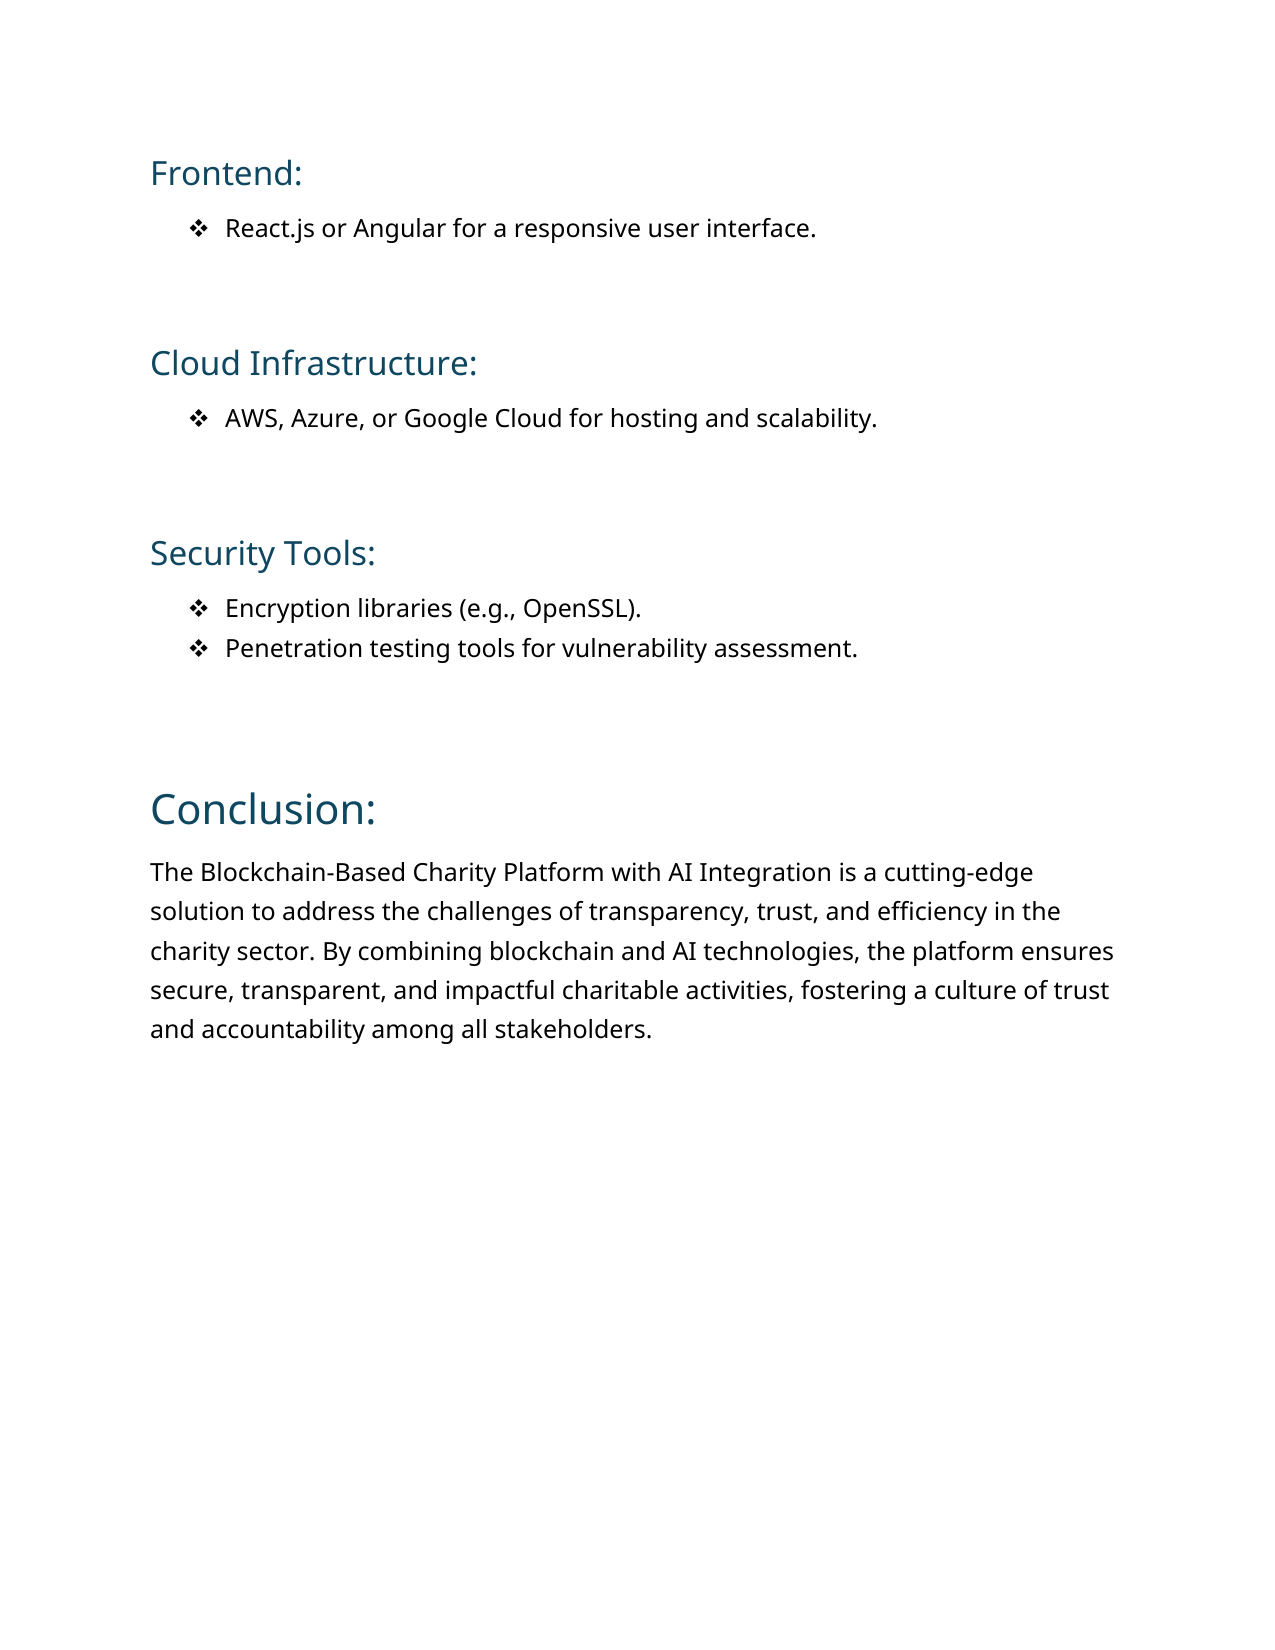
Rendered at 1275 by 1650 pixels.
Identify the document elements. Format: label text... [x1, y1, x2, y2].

text The Blockchain-Based Charity Platform with AI Integration is a cutting-edge solution to address the challenges of transparency, trust, and efficiency in the charity sector. By combining blockchain and AI technologies, the platform ensures secure, transparent, and impactful charitable activities, fostering a culture of trust and accountability among all stakeholders. [150, 854, 1125, 1046]
list Encryption libraries (e.g., OpenSSL). [187, 591, 1125, 625]
subtitle Frontend: [150, 150, 1125, 195]
subtitle Security Tools: [150, 530, 1125, 575]
subtitle Conclusion: [150, 780, 1125, 837]
list AWS, Azure, or Google Cloud for hosting and scalability. [187, 401, 1125, 435]
subtitle Cloud Infrastructure: [150, 340, 1125, 385]
list React.js or Angular for a responsive user interface. [187, 211, 1125, 245]
list Penetration testing tools for vulnerability assessment. [187, 630, 1125, 664]
